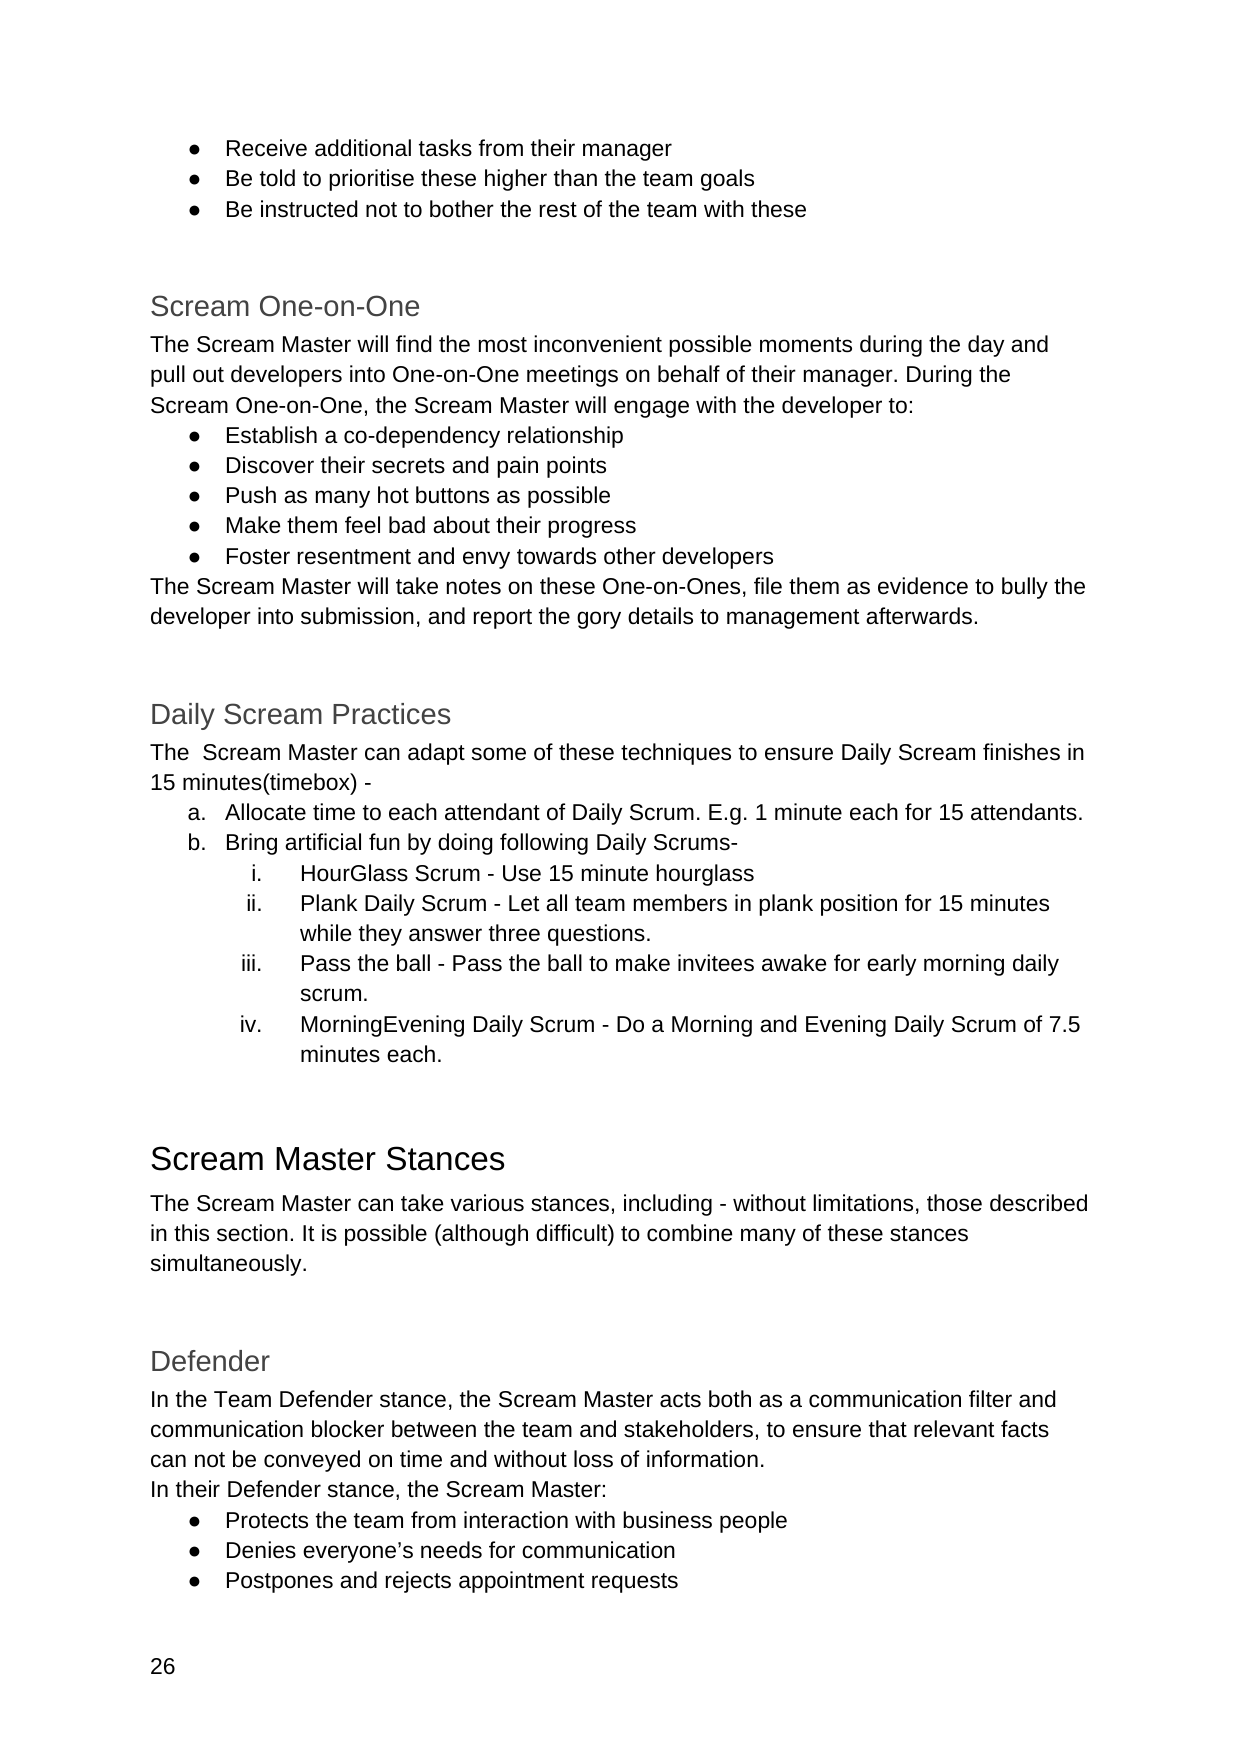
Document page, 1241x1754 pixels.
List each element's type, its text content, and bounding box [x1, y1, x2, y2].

list Make them feel bad about their progress [187, 512, 1090, 539]
list Bring artificial fun by doing following Daily Scrums- [187, 829, 1090, 856]
list Foster resentment and envy towards other developers [187, 543, 1090, 569]
text The Scream Master will find the most inconvenient possible moments during the day and pull out developers into One-on-One meetings on behalf of their manager. During the Scream One-on-One, the Scream Master will engage with the developer to: [150, 331, 1090, 418]
list Discover their secrets and pain points [187, 452, 1090, 478]
list Allocate time to each attendant of Daily Scrum. E.g. 1 minute each for 15 attendants. [187, 799, 1090, 826]
list Be instructed not to bother the rest of the team with these [187, 196, 1090, 222]
subtitle Daily Scream Practices [150, 697, 1090, 730]
list Push as many hot buttons as possible [187, 482, 1090, 509]
list Protects the team from interaction with business people [187, 1507, 1090, 1533]
text In the Team Defender stance, the Scream Master acts both as a communication filter and communication blocker between the team and stakeholders, to ensure that relevant facts can not be conveyed on time and without loss of information. [150, 1386, 1090, 1472]
list MorningEvening Daily Scrum - Do a Morning and Evening Daily Scrum of 7.5 minutes each. [262, 1011, 1090, 1067]
list Be told to prioritise these higher than the team goals [187, 165, 1090, 192]
list Pass the ball - Pass the ball to make invitees awake for early morning daily scrum. [262, 950, 1090, 1007]
list Establish a co-dependency relationship [187, 422, 1090, 448]
list HourGlass Scrum - Use 15 minute hourglass [262, 859, 1090, 886]
subtitle Scream One-on-One [150, 289, 1090, 323]
list Plank Daily Scrum - Let all team members in plank position for 15 minutes while they answer three questions. [262, 890, 1090, 946]
subtitle Scream Master Stances [150, 1139, 1090, 1177]
subtitle Defender [150, 1344, 1090, 1377]
list Denies everyone’s needs for communication [187, 1537, 1090, 1563]
text The Scream Master can take various stances, including - without limitations, those described in this section. It is possible (although difficult) to combine many of these stances simultaneously. [150, 1190, 1090, 1276]
text The Scream Master can adapt some of these techniques to ensure Daily Scream finishes in 15 minutes(timebox) - [150, 739, 1090, 795]
list Receive additional tasks from their manager [187, 135, 1090, 162]
text In their Defender stance, the Scream Master: [150, 1476, 1090, 1503]
text The Scream Master will take notes on these One-on-Ones, file them as evidence to bully the developer into submission, and report the gory details to management afterwards. [150, 573, 1090, 629]
list Postpones and rejects appointment requests [187, 1567, 1090, 1593]
